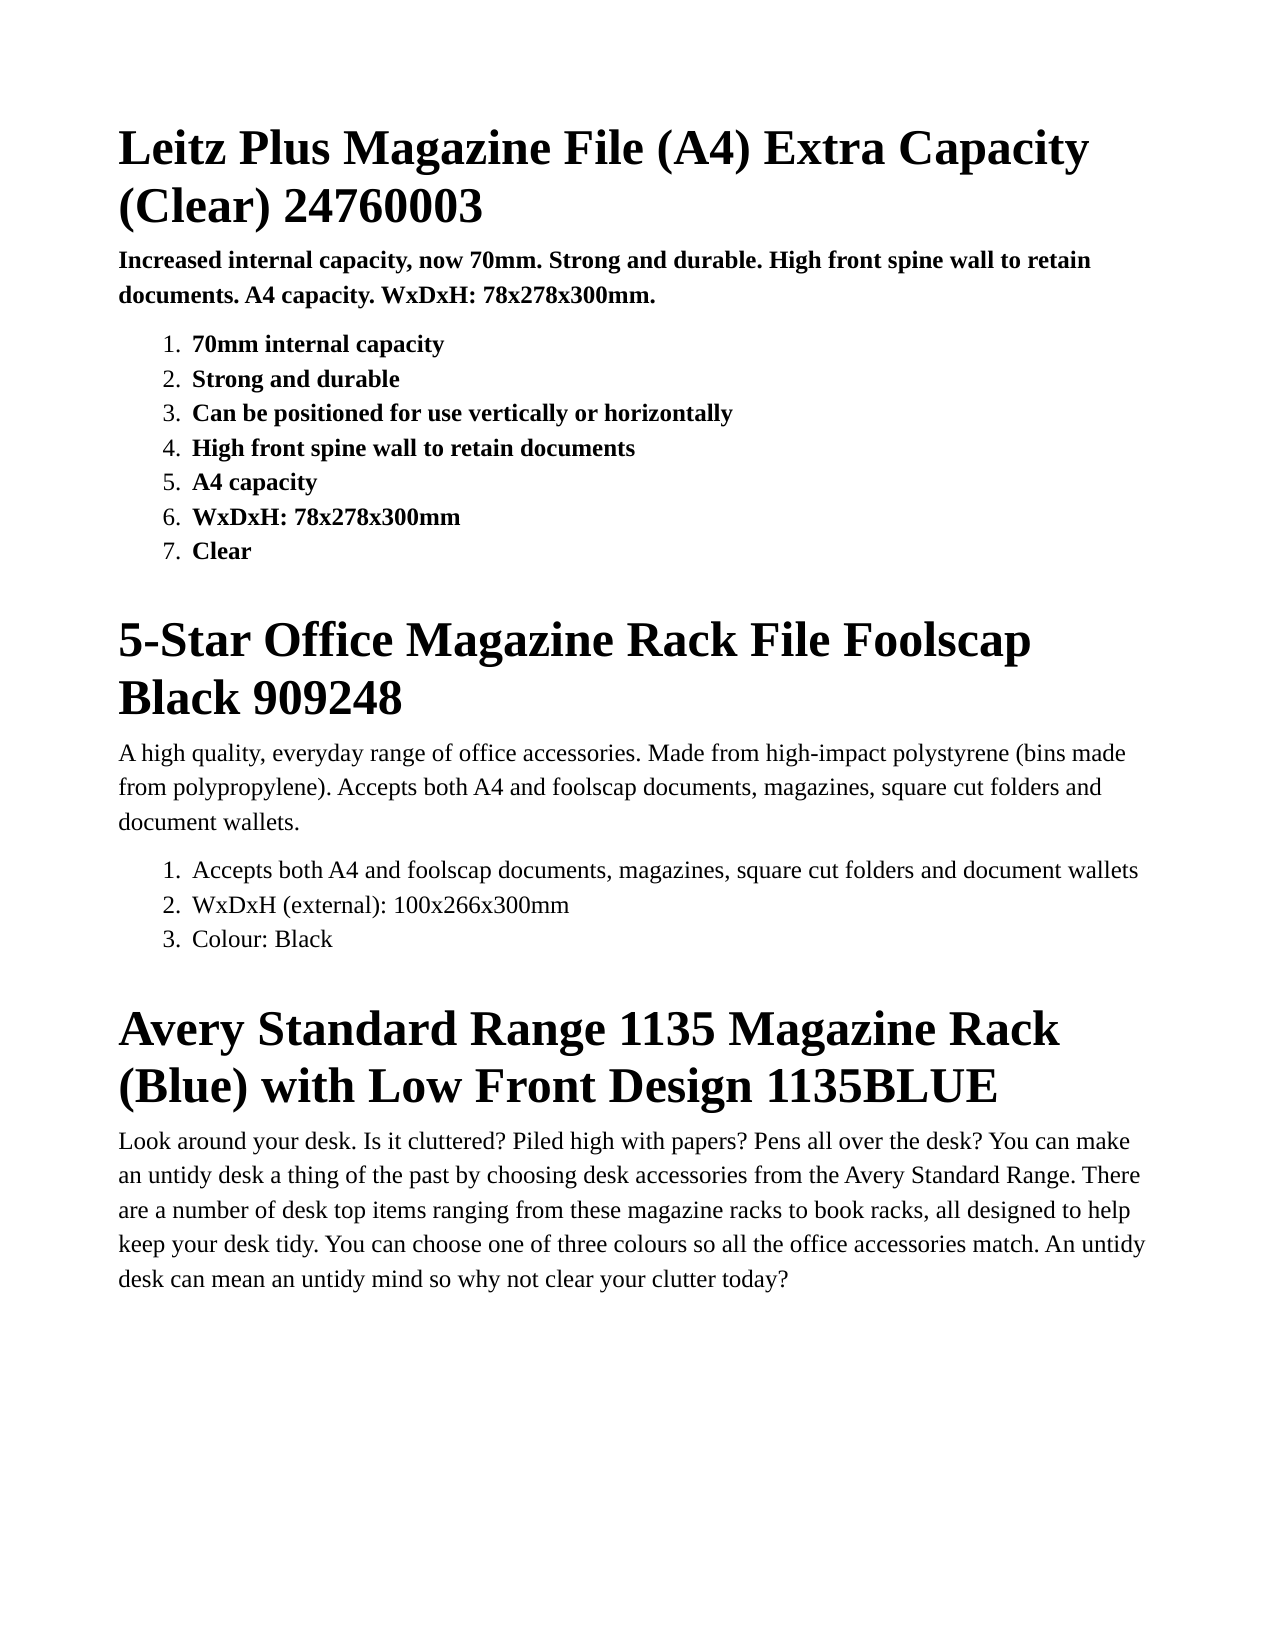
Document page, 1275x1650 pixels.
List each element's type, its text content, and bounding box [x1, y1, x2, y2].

subtitle 5-Star Office Magazine Rack File Foolscap Black 909248 [118, 610, 1157, 725]
list High front spine wall to retain documents [162, 433, 1157, 461]
list 70mm internal capacity [162, 329, 1157, 358]
list Colour: Black [162, 924, 1157, 953]
list Strong and durable [162, 364, 1157, 392]
subtitle Leitz Plus Magazine File (A4) Extra Capacity (Clear) 24760003 [118, 118, 1157, 233]
text Increased internal capacity, now 70mm. Strong and durable. High front spine wall to retain documents. A4 capacity. WxDxH: 78x278x300mm. [118, 246, 1157, 309]
list WxDxH: 78x278x300mm [162, 502, 1157, 530]
list Can be positioned for use vertically or horizontally [162, 398, 1157, 427]
list Clear [162, 536, 1157, 565]
list WxDxH (external): 100x266x300mm [162, 890, 1157, 919]
text Look around your desk. Is it cluttered? Piled high with papers? Pens all over the desk? You can make an untidy desk a thing of the past by choosing desk accessories from the Avery Standard Range. There are a number of desk top items ranging from these magazine racks to book racks, all designed to help keep your desk tidy. You can choose one of three colours so all the office accessories match. An untidy desk can mean an untidy mind so why not clear your clutter today? [118, 1126, 1157, 1293]
text A high quality, everyday range of office accessories. Made from high-impact polystyrene (bins made from polypropylene). Accepts both A4 and foolscap documents, magazines, square cut folders and document wallets. [118, 738, 1157, 835]
list A4 capacity [162, 467, 1157, 496]
list Accepts both A4 and foolscap documents, magazines, square cut folders and document wallets [162, 856, 1157, 884]
subtitle Avery Standard Range 1135 Magazine Rack (Blue) with Low Front Design 1135BLUE [118, 999, 1157, 1114]
